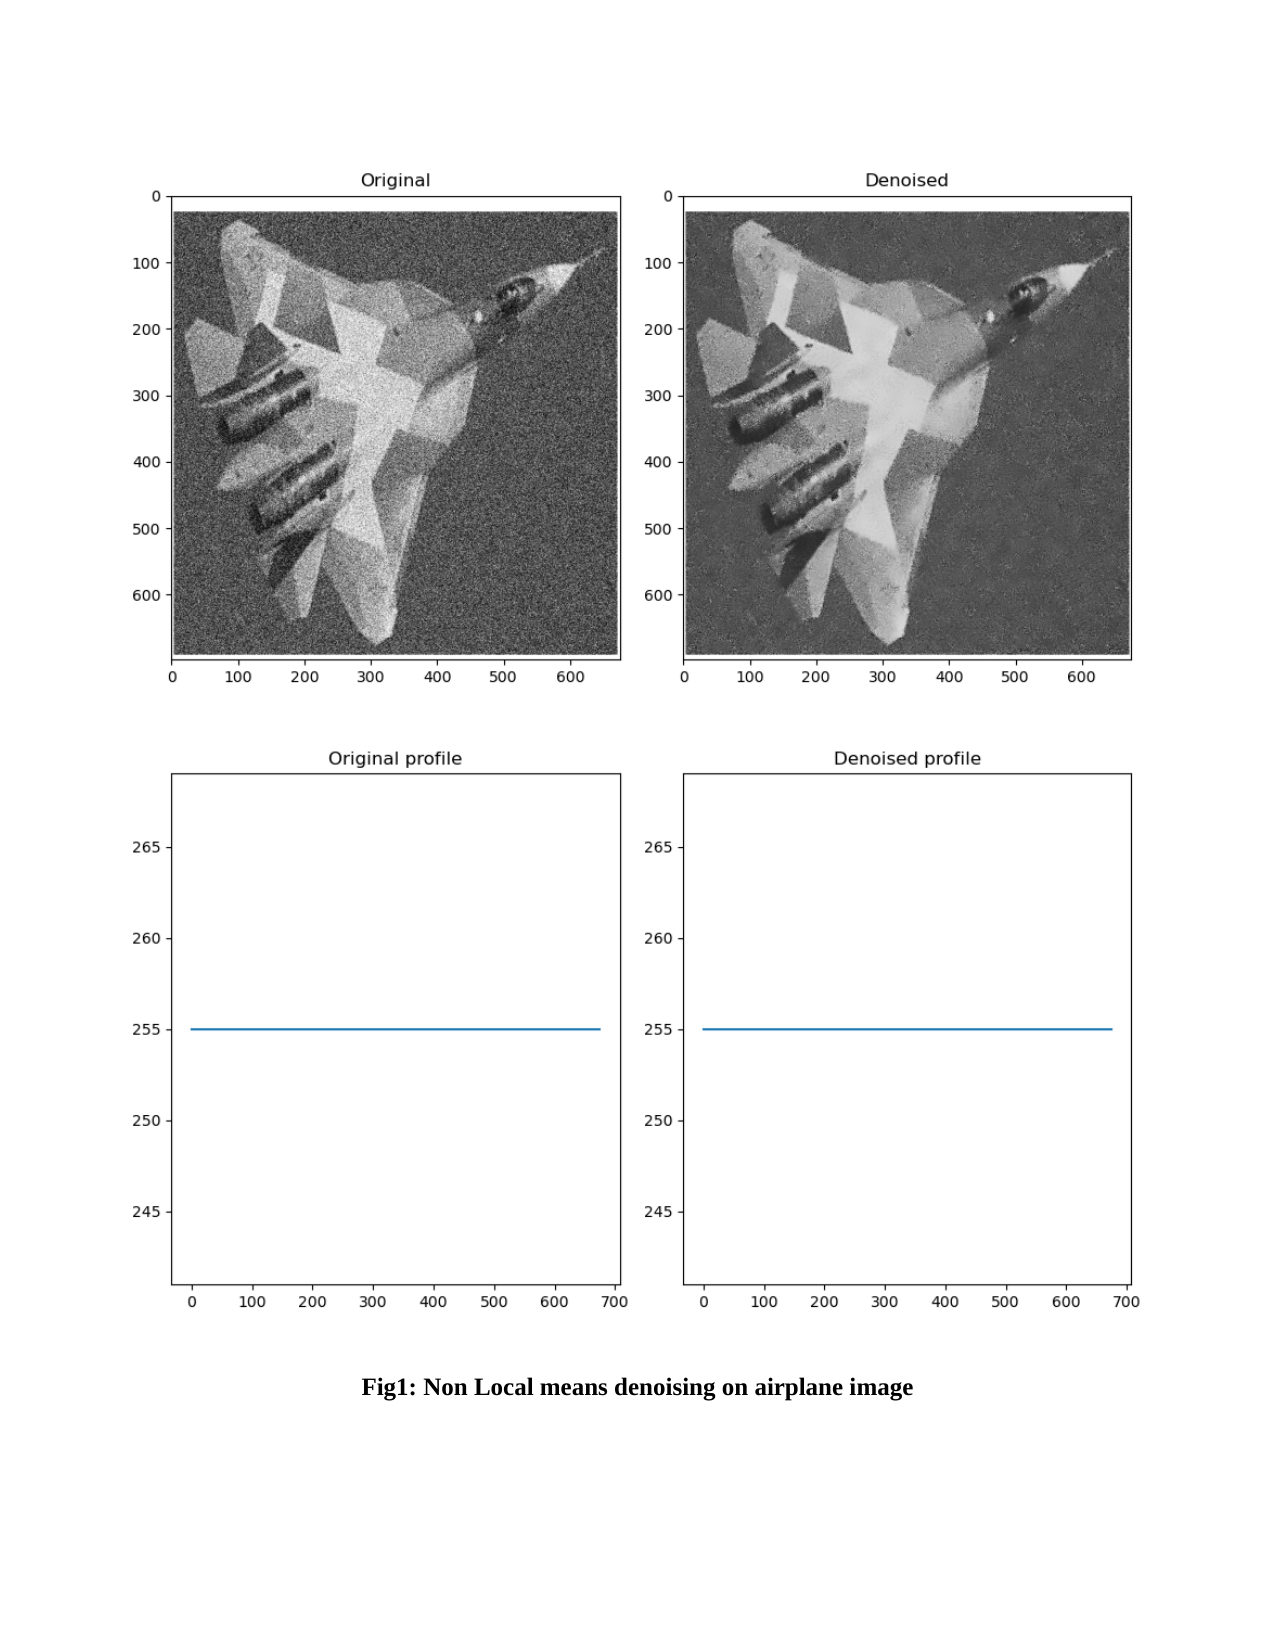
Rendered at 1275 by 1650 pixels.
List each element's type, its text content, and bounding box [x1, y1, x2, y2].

picture [118, 118, 1157, 1344]
text Fig1: Non Local means denoising on airplane image [118, 1372, 1157, 1401]
